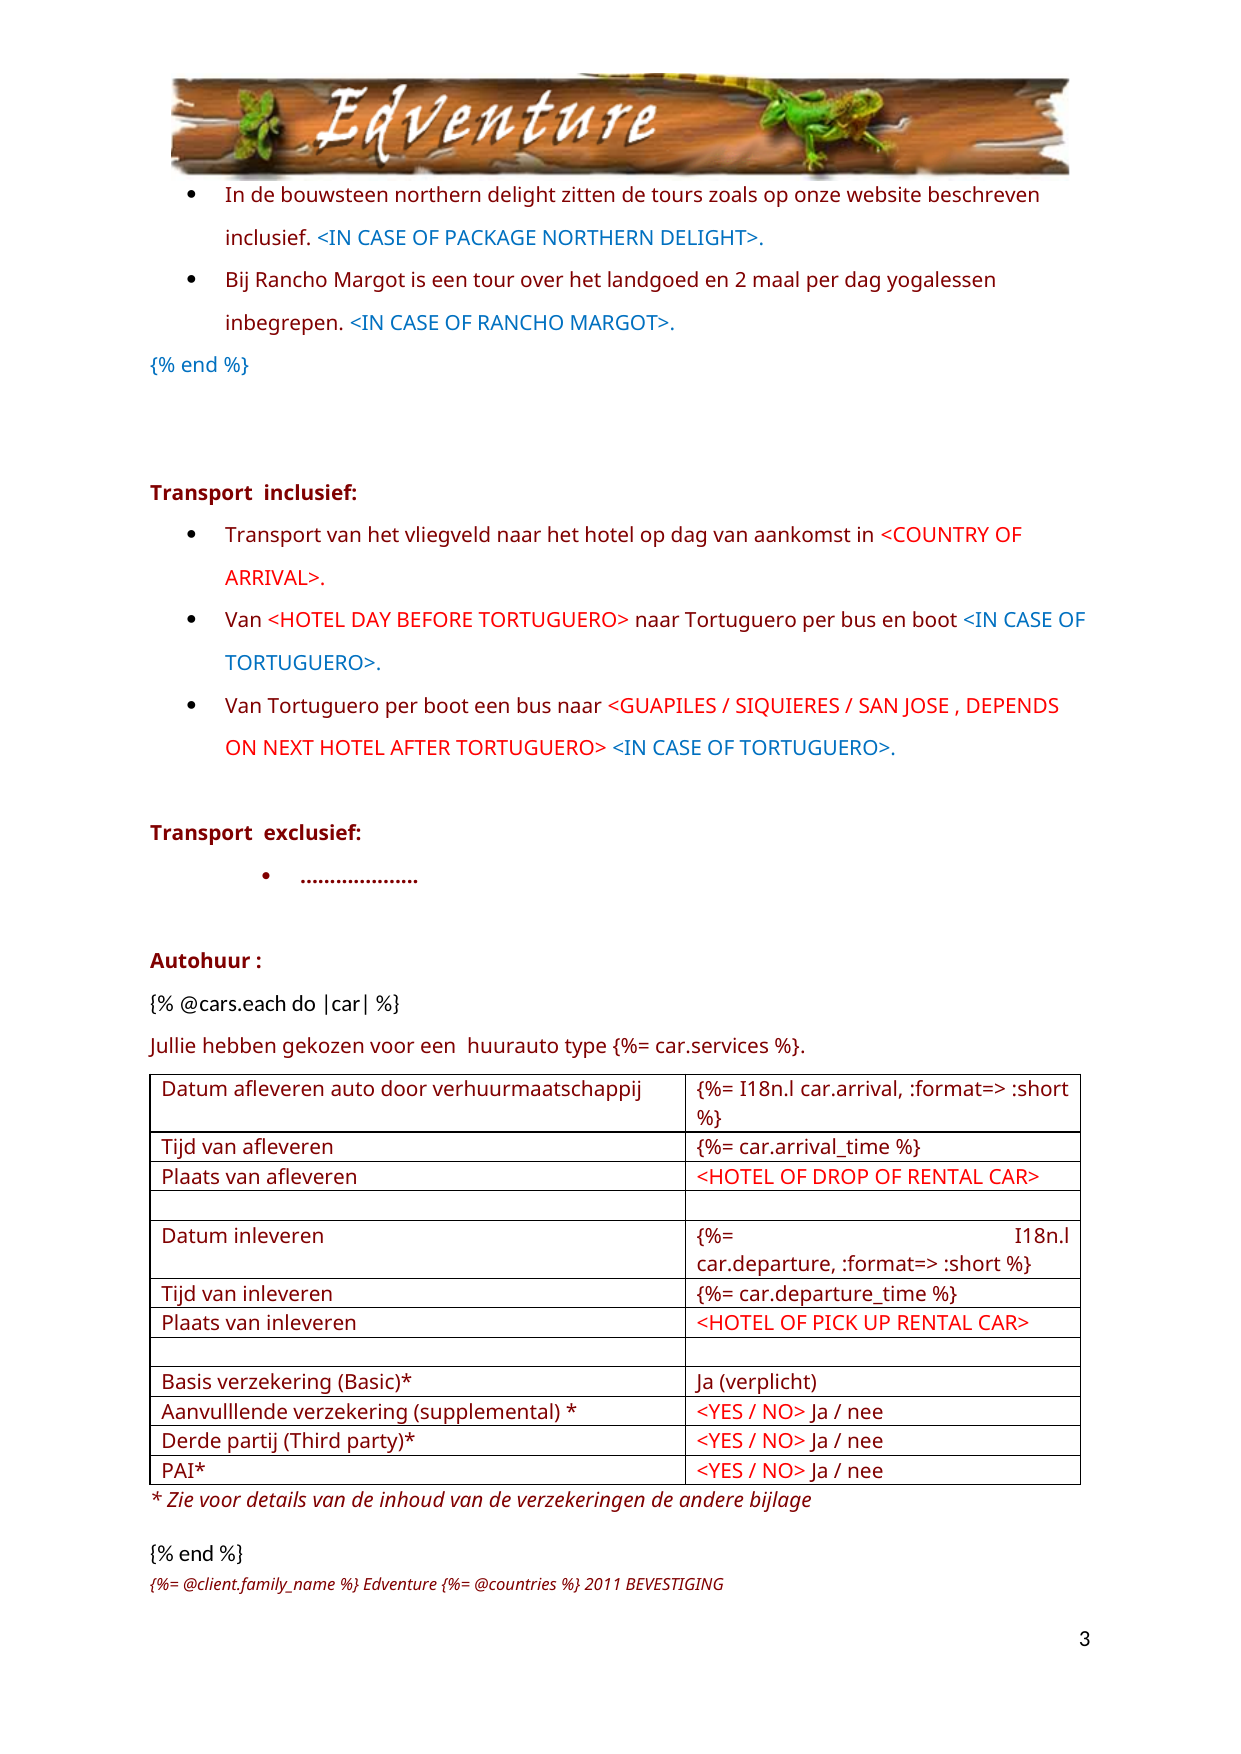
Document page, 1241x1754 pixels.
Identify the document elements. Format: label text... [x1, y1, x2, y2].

table_cell Tijd van inleveren [151, 1279, 685, 1307]
table_cell Plaats van inleveren [151, 1308, 685, 1337]
table_cell <HOTEL OF PICK UP RENTAL CAR> [686, 1308, 1080, 1337]
table_cell <YES / NO> Ja / nee [686, 1456, 1080, 1484]
table_cell {%= car.departure_time %} [686, 1279, 1080, 1307]
table_cell [151, 1191, 685, 1220]
list Van <HOTEL DAY BEFORE TORTUGUERO> naar Tortuguero per bus en boot <IN CASE OF TORTUGUERO>. [187, 606, 1090, 677]
table_cell [686, 1338, 1080, 1366]
list .................... [262, 861, 1090, 889]
table_cell Datum inleveren [151, 1221, 685, 1278]
table_cell Derde partij (Third party)* [151, 1426, 685, 1455]
text Jullie hebben gekozen voor een huurauto type {%= car.services %}. [150, 1031, 1090, 1059]
picture [171, 73, 1070, 181]
text {% @cars.each do |car| %} [150, 989, 1090, 1017]
text * Zie voor details van de inhoud van de verzekeringen de andere bijlage [150, 1485, 1090, 1514]
table_cell {%= I18n.l car.departure, :format=> :short %} [686, 1221, 1080, 1278]
list Bij Rancho Margot is een tour over het landgoed en 2 maal per dag yogalessen inbegrepen. <IN CASE OF RANCHO MARGOT>. [187, 265, 1090, 336]
table_cell Plaats van afleveren [151, 1162, 685, 1190]
table_cell <HOTEL OF DROP OF RENTAL CAR> [686, 1162, 1080, 1190]
table_cell Aanvulllende verzekering (supplemental) * [151, 1397, 685, 1425]
table_cell [151, 1338, 685, 1366]
table_cell PAI* [151, 1456, 685, 1484]
text {% end %} [150, 1539, 1090, 1567]
table_cell Ja (verplicht) [686, 1367, 1080, 1396]
table_cell <YES / NO> Ja / nee [686, 1397, 1080, 1425]
table_cell <YES / NO> Ja / nee [686, 1426, 1080, 1455]
list Van Tortuguero per boot een bus naar <GUAPILES / SIQUIERES / SAN JOSE , DEPENDS ON NEXT HOTEL AFTER TORTUGUERO> <IN CASE OF TORTUGUERO>. [187, 691, 1090, 762]
text Transport inclusief: [150, 478, 1090, 506]
list Transport van het vliegveld naar het hotel op dag van aankomst in <COUNTRY OF ARRIVAL>. [187, 520, 1090, 591]
text Autohuur : [150, 946, 1090, 975]
table_cell {%= car.arrival_time %} [686, 1133, 1080, 1161]
list In de bouwsteen northern delight zitten de tours zoals op onze website beschreven inclusief. <IN CASE OF PACKAGE NORTHERN DELIGHT>. [187, 180, 1090, 251]
table_header {%= I18n.l car.arrival, :format=> :short %} [686, 1075, 1080, 1131]
table_cell Basis verzekering (Basic)* [151, 1367, 685, 1396]
table_cell [686, 1191, 1080, 1220]
text {% end %} [150, 351, 1090, 379]
table_header Datum afleveren auto door verhuurmaatschappij [151, 1075, 685, 1131]
table_cell Tijd van afleveren [151, 1133, 685, 1161]
text Transport exclusief: [150, 818, 1090, 847]
